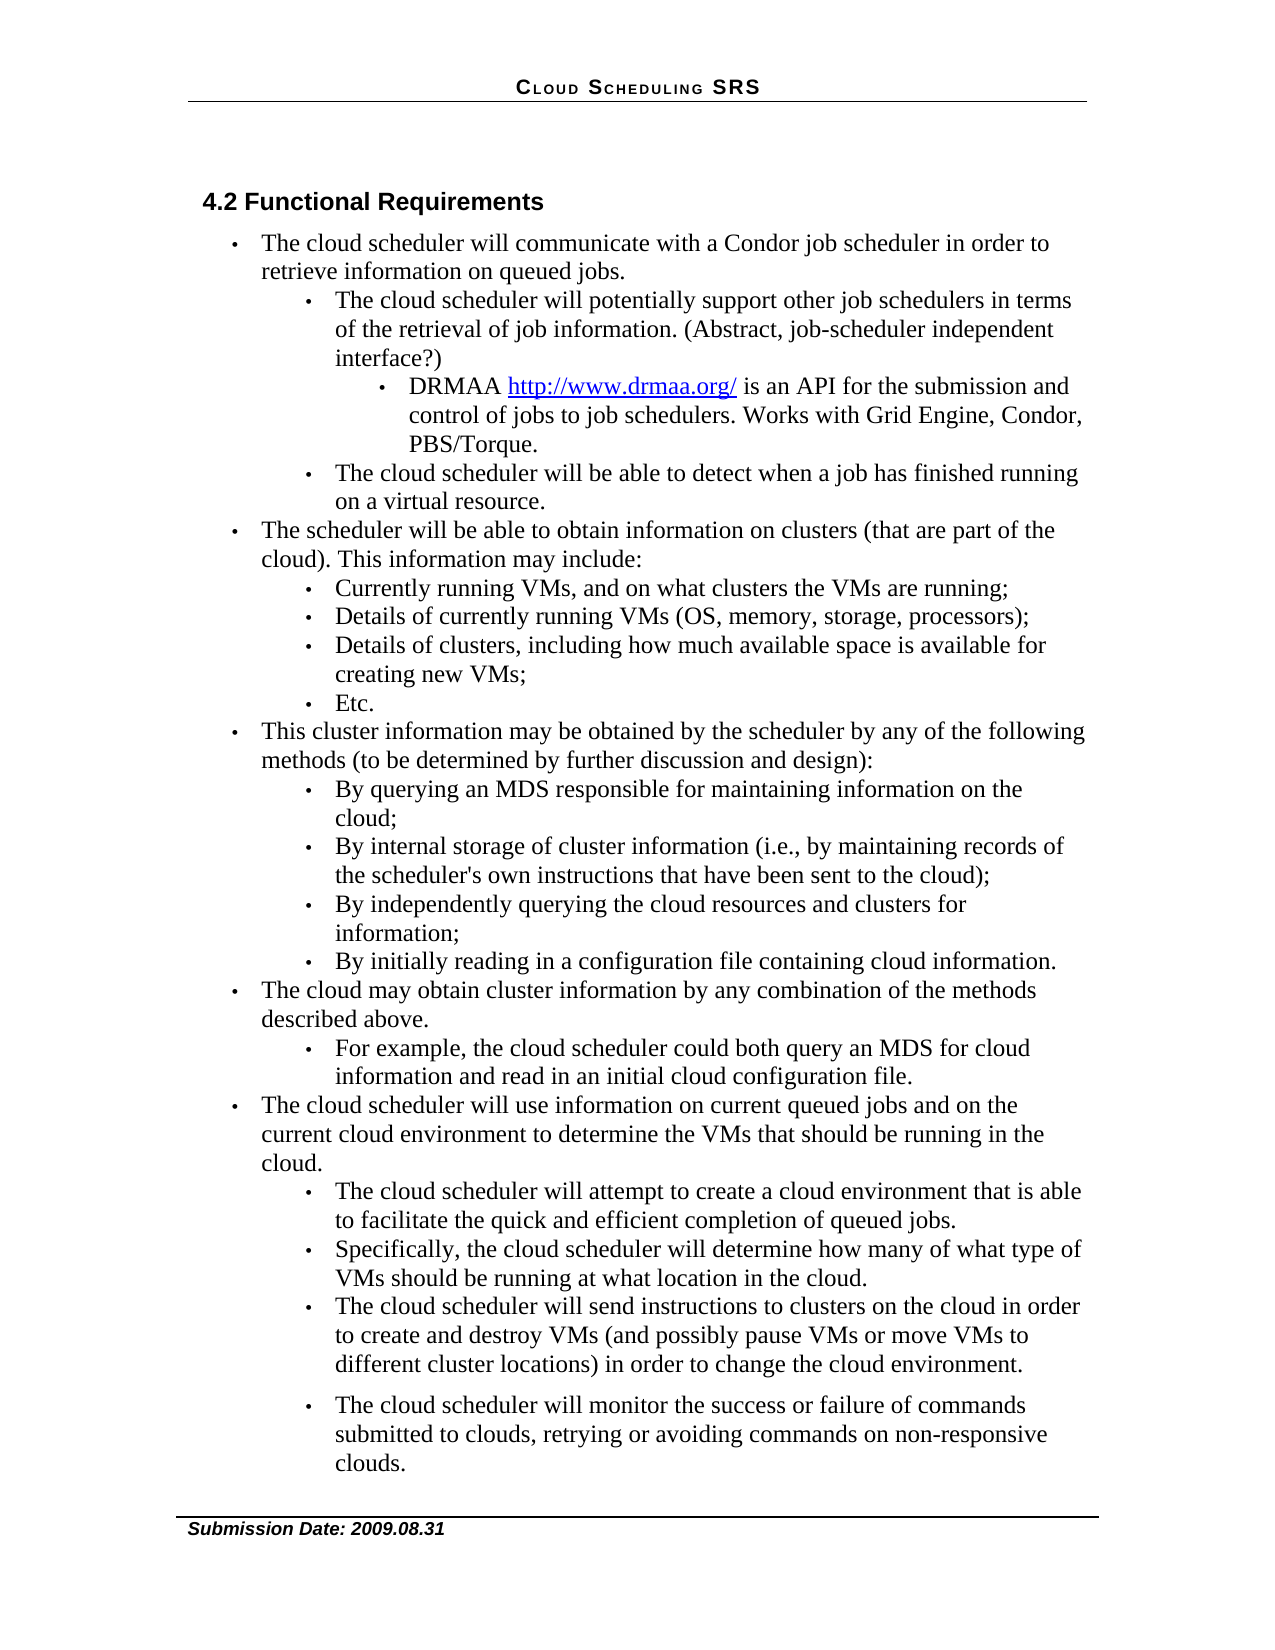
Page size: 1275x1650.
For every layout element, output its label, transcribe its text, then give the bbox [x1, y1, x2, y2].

list For example, the cloud scheduler could both query an MDS for cloud information and read in an initial cloud configuration file. [305, 1033, 1087, 1090]
list Etc. [305, 688, 1087, 716]
list The cloud scheduler will use information on current queued jobs and on the current cloud environment to determine the VMs that should be running in the cloud. [232, 1090, 1087, 1176]
list Currently running VMs, and on what clusters the VMs are running; [305, 573, 1087, 601]
list The cloud scheduler will monitor the success or failure of commands submitted to clouds, retrying or avoiding commands on non-responsive clouds. [305, 1390, 1087, 1476]
list The cloud scheduler will be able to detect when a job has finished running on a virtual resource. [305, 458, 1087, 515]
list The cloud scheduler will communicate with a Condor job scheduler in order to retrieve information on queued jobs. [232, 228, 1087, 285]
list DRMAA http://www.drmaa.org/ is an API for the submission and control of jobs to job schedulers. Works with Grid Engine, Condor, PBS/Torque. [379, 371, 1087, 458]
list The cloud scheduler will attempt to create a cloud environment that is able to facilitate the quick and efficient completion of queued jobs. [305, 1176, 1087, 1234]
list By querying an MDS responsible for maintaining information on the cloud; [305, 774, 1087, 831]
list The cloud scheduler will send instructions to clusters on the cloud in order to create and destroy VMs (and possibly pause VMs or move VMs to different cluster locations) in order to change the cloud environment. [305, 1291, 1087, 1378]
list Details of clusters, including how much available space is available for creating new VMs; [305, 630, 1087, 688]
list By internal storage of cluster information (i.e., by maintaining records of the scheduler's own instructions that have been sent to the cloud); [305, 831, 1087, 889]
list The cloud scheduler will potentially support other job schedulers in terms of the retrieval of job information. (Abstract, job-scheduler independent interface?) [305, 285, 1087, 371]
subtitle Functional Requirements [202, 186, 1087, 215]
list The scheduler will be able to obtain information on clusters (that are part of the cloud). This information may include: [232, 515, 1087, 573]
list By independently querying the cloud resources and clusters for information; [305, 889, 1087, 946]
list By initially reading in a configuration file containing cloud information. [305, 946, 1087, 975]
list The cloud may obtain cluster information by any combination of the methods described above. [232, 975, 1087, 1033]
list This cluster information may be obtained by the scheduler by any of the following methods (to be determined by further discussion and design): [232, 716, 1087, 774]
list Specifically, the cloud scheduler will determine how many of what type of VMs should be running at what location in the cloud. [305, 1234, 1087, 1291]
list Details of currently running VMs (OS, memory, storage, processors); [305, 601, 1087, 630]
